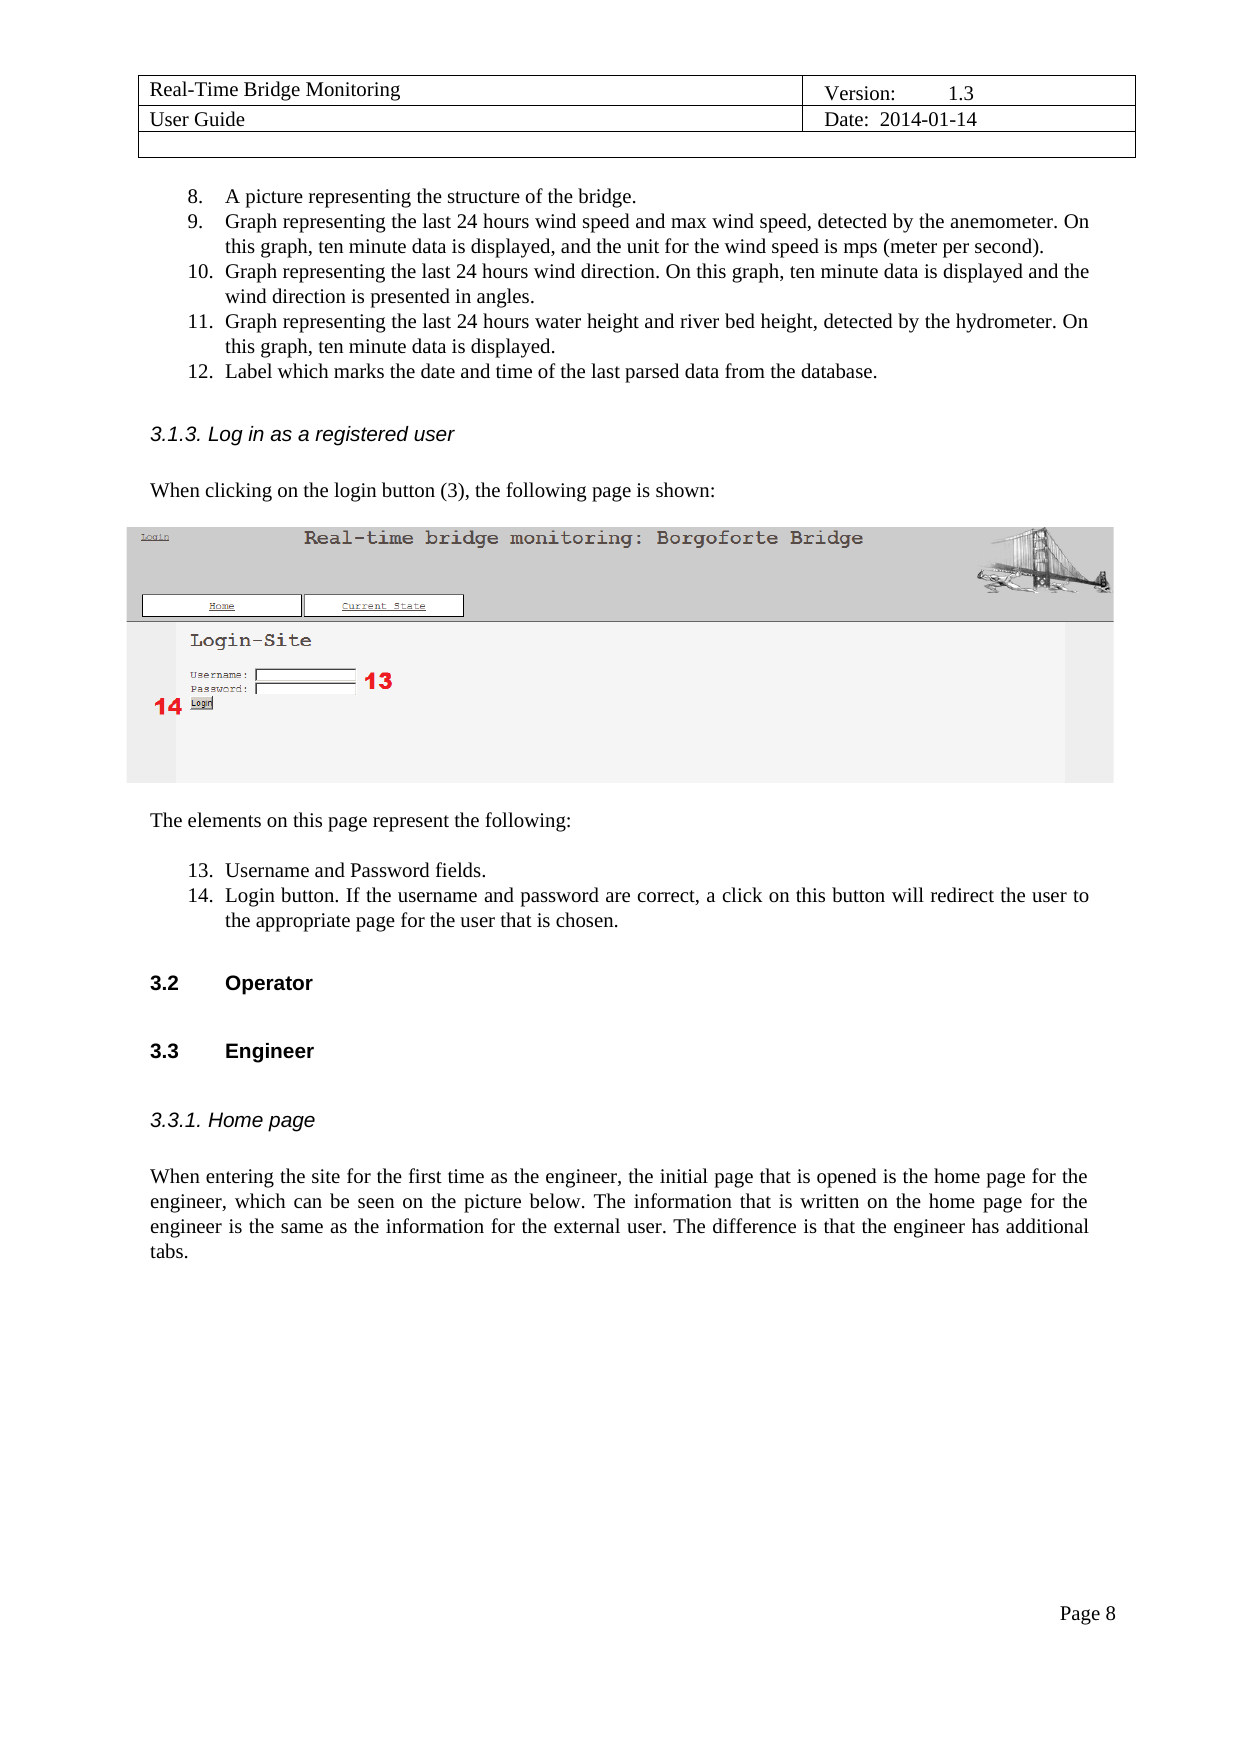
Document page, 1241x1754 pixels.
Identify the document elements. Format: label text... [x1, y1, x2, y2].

picture [126, 527, 1114, 783]
subtitle Operator [150, 969, 1090, 994]
list Login button. If the username and password are correct, a click on this button will redirect the user to the appropriate page for the user that is chosen. [187, 882, 1090, 932]
text The elements on this page represent the following: [150, 807, 1090, 832]
subtitle 3.3.1. Home page [150, 1107, 1090, 1132]
list Graph representing the last 24 hours wind speed and max wind speed, detected by the anemometer. On this graph, ten minute data is displayed, and the unit for the wind speed is mps (meter per second). [187, 208, 1090, 258]
list Graph representing the last 24 hours water height and river bed height, detected by the hydrometer. On this graph, ten minute data is displayed. [187, 308, 1090, 358]
list Graph representing the last 24 hours wind direction. On this graph, ten minute data is displayed and the wind direction is presented in angles. [187, 258, 1090, 308]
list Label which marks the date and time of the last parsed data from the database. [187, 358, 1090, 383]
text When clicking on the login button (3), the following page is shown: [150, 477, 1090, 502]
subtitle 3.1.3. Log in as a registered user [150, 421, 1090, 446]
list A picture representing the structure of the bridge. [187, 183, 1090, 208]
subtitle Engineer [150, 1038, 1090, 1063]
text When entering the site for the first time as the engineer, the initial page that is opened is the home page for the engineer, which can be seen on the picture below. The information that is written on the home page for the engineer is the same as the information for the external user. The difference is that the engineer has additional tabs. [150, 1163, 1090, 1263]
list Username and Password fields. [187, 857, 1090, 882]
